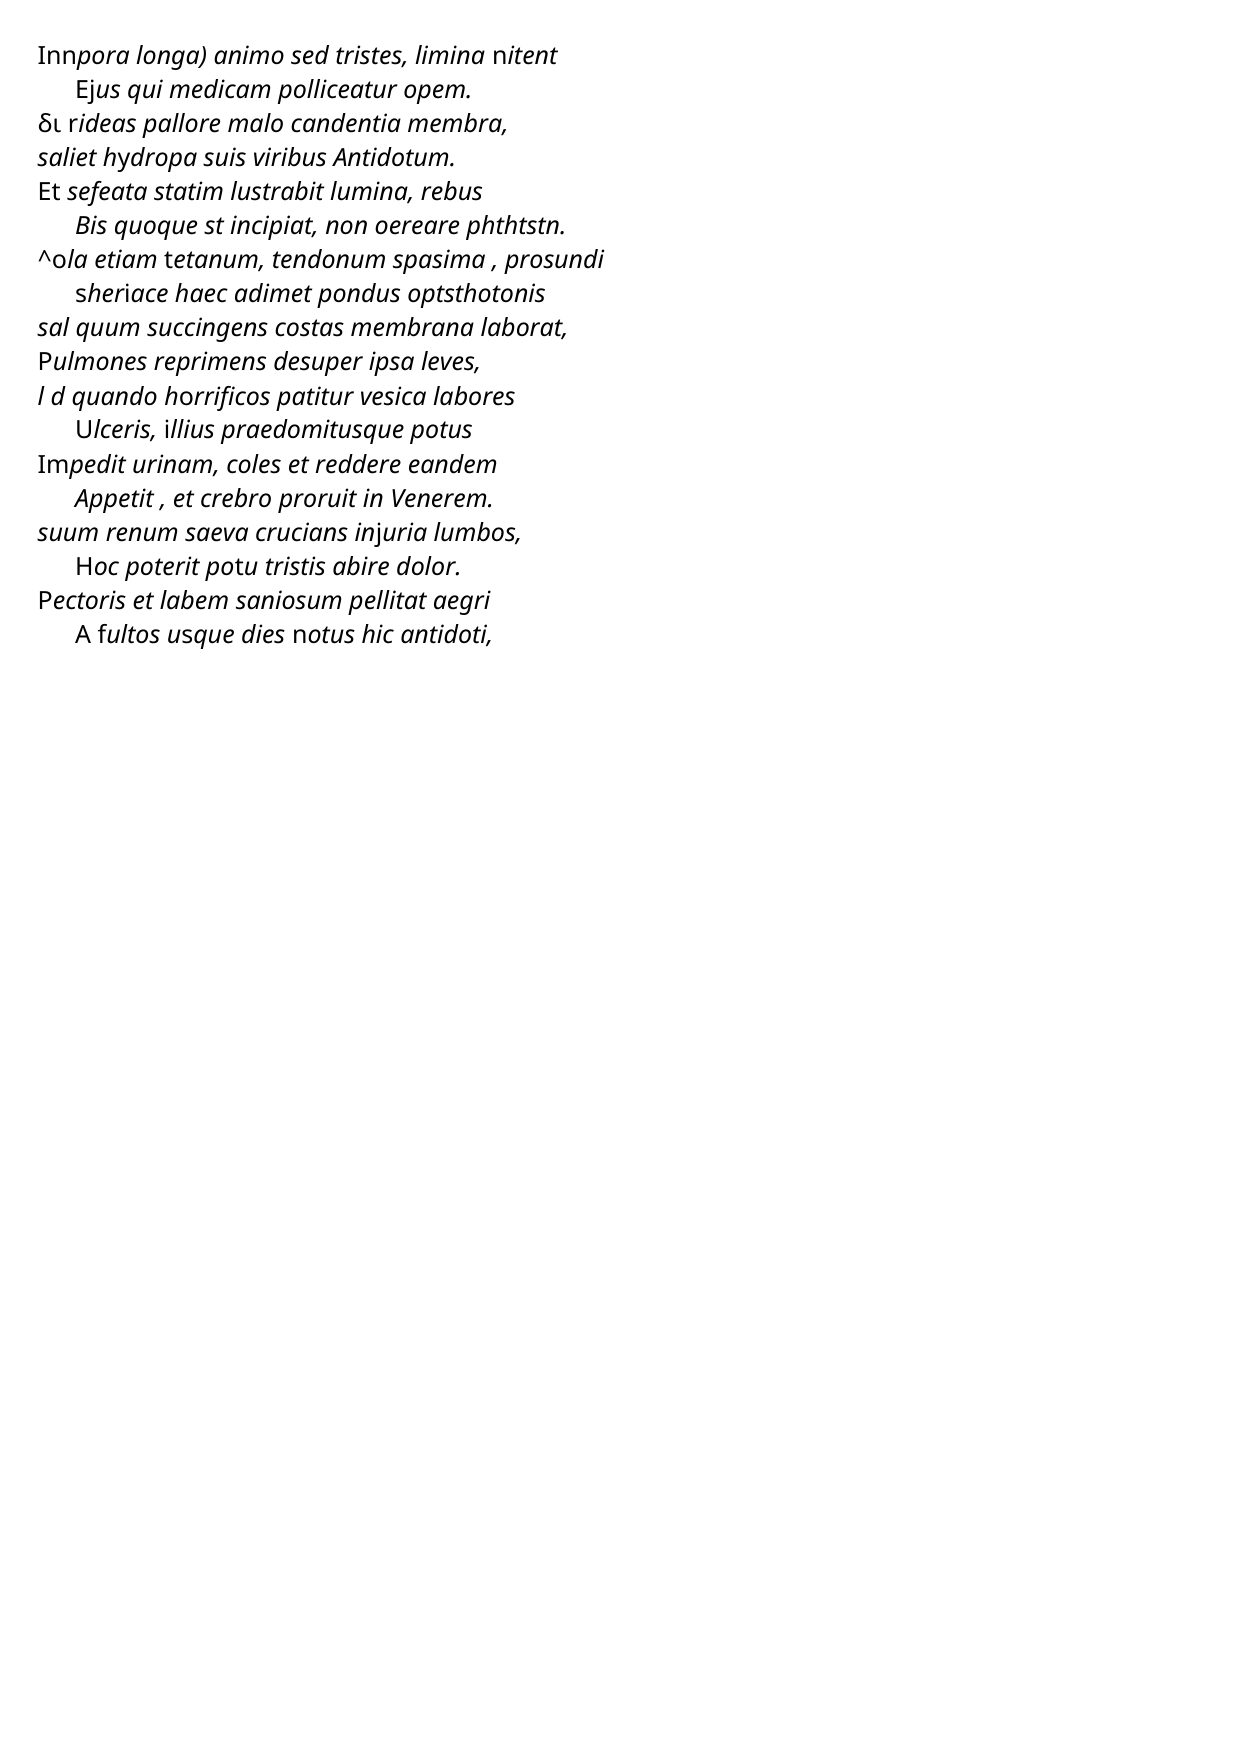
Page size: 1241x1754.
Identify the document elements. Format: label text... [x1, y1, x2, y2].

text suum renum saeva crucians injuria lumbos, Hoc poterit potu tristis abire dolor. [37, 514, 1203, 582]
text Ulceris, illius praedomitusque potus [37, 412, 1203, 446]
text Innpora longa) animo sed tristes, limina nitent Ejus qui medicam polliceatur opem. [37, 37, 1203, 106]
text Impedit urinam, coles et reddere eandem Appetit , et crebro proruit in Venerem. [37, 446, 1203, 514]
text δι rideas pallore malo candentia membra, saliet hydropa suis viribus Antidotum. [37, 106, 1203, 174]
text sal quum succingens costas membrana laborat, Pulmones reprimens desuper ipsa leves, l d quando horrificos patitur vesica labores [37, 310, 1203, 412]
text Et sefeata statim lustrabit lumina, rebus Bis quoque st incipiat, non oereare phthtstn. [37, 174, 1203, 242]
text ^ola etiam tetanum, tendonum spasima , prosundi sheriace haec adimet pondus optsthotonis [37, 242, 1203, 310]
text Pectoris et labem saniosum pellitat aegri A fultos usque dies notus hic antidoti, [37, 582, 1203, 651]
